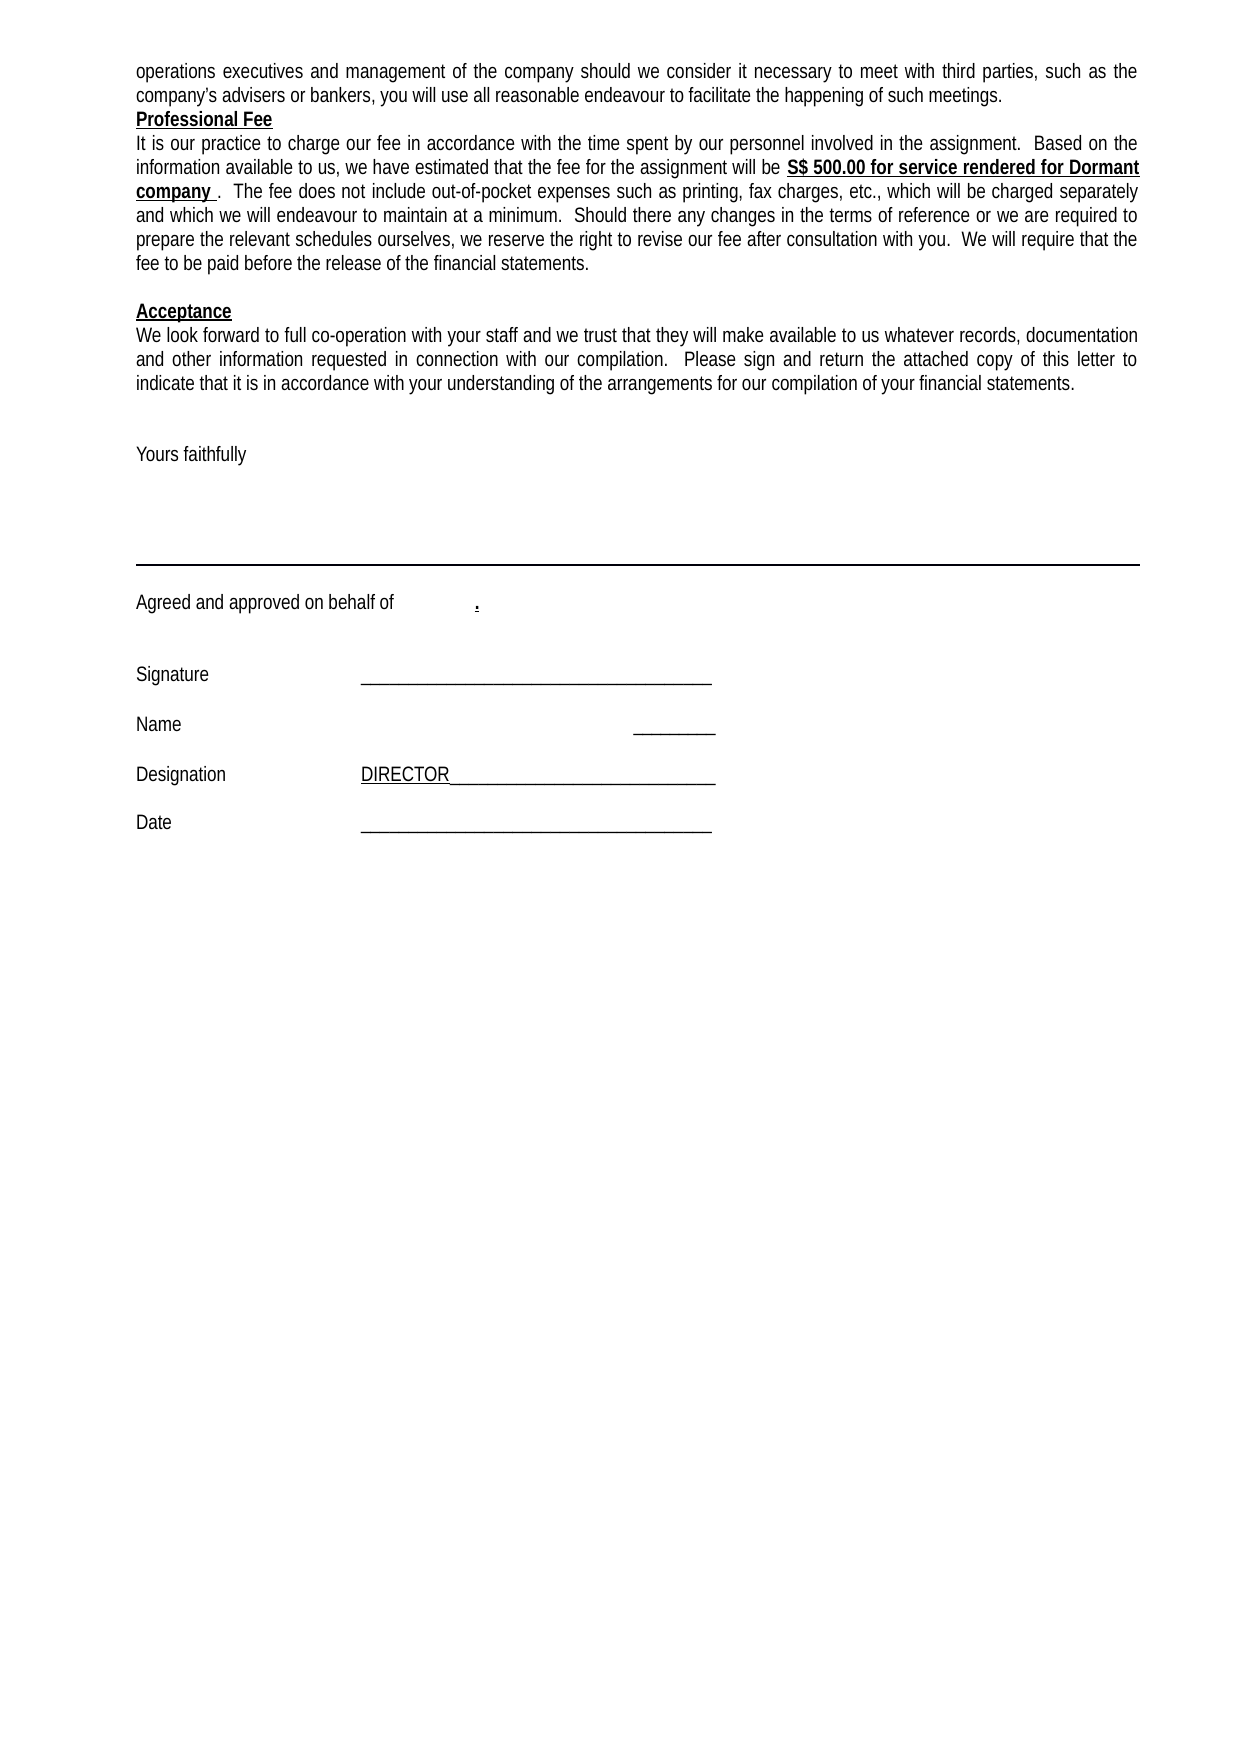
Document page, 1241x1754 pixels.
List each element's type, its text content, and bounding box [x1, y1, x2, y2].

text Date _____________________________________ [136, 810, 1140, 834]
text We look forward to full co-operation with your staff and we trust that they will make available to us whatever records, documentation and other information requested in connection with our compilation. Please sign and return the attached copy of this letter to indicate that it is in accordance with your understanding of the arrangements for our compilation of your financial statements. [136, 323, 1140, 394]
text Professional Fee [136, 107, 1140, 131]
text operations executives and management of the company should we consider it necessary to meet with third parties, such as the company’s advisers or bankers, you will use all reasonable endeavour to facilitate the happening of such meetings. [136, 59, 1140, 107]
text Name <get_director1(o.id)['name']> [136, 709, 1140, 738]
text It is our practice to charge our fee in accordance with the time spent by our personnel involved in the assignment. Based on the information available to us, we have estimated that the fee for the assignment will be S$ 500.00 for service rendered for Dormant company . The fee does not include out-of-pocket expenses such as printing, fax charges, etc., which will be charged separately and which we will endeavour to maintain at a minimum. Should there any changes in the terms of reference or we are required to prepare the relevant schedules ourselves, we reserve the right to revise our fee after consultation with you. We will require that the fee to be paid before the release of the financial statements. [136, 131, 1140, 275]
text Designation DIRECTOR____________________________ [136, 762, 1140, 786]
text Yours faithfully [136, 442, 1140, 466]
text Signature _____________________________________ [136, 662, 1140, 686]
text Acceptance [136, 299, 1140, 323]
text Agreed and approved on behalf of <o.name>. [136, 590, 1140, 614]
